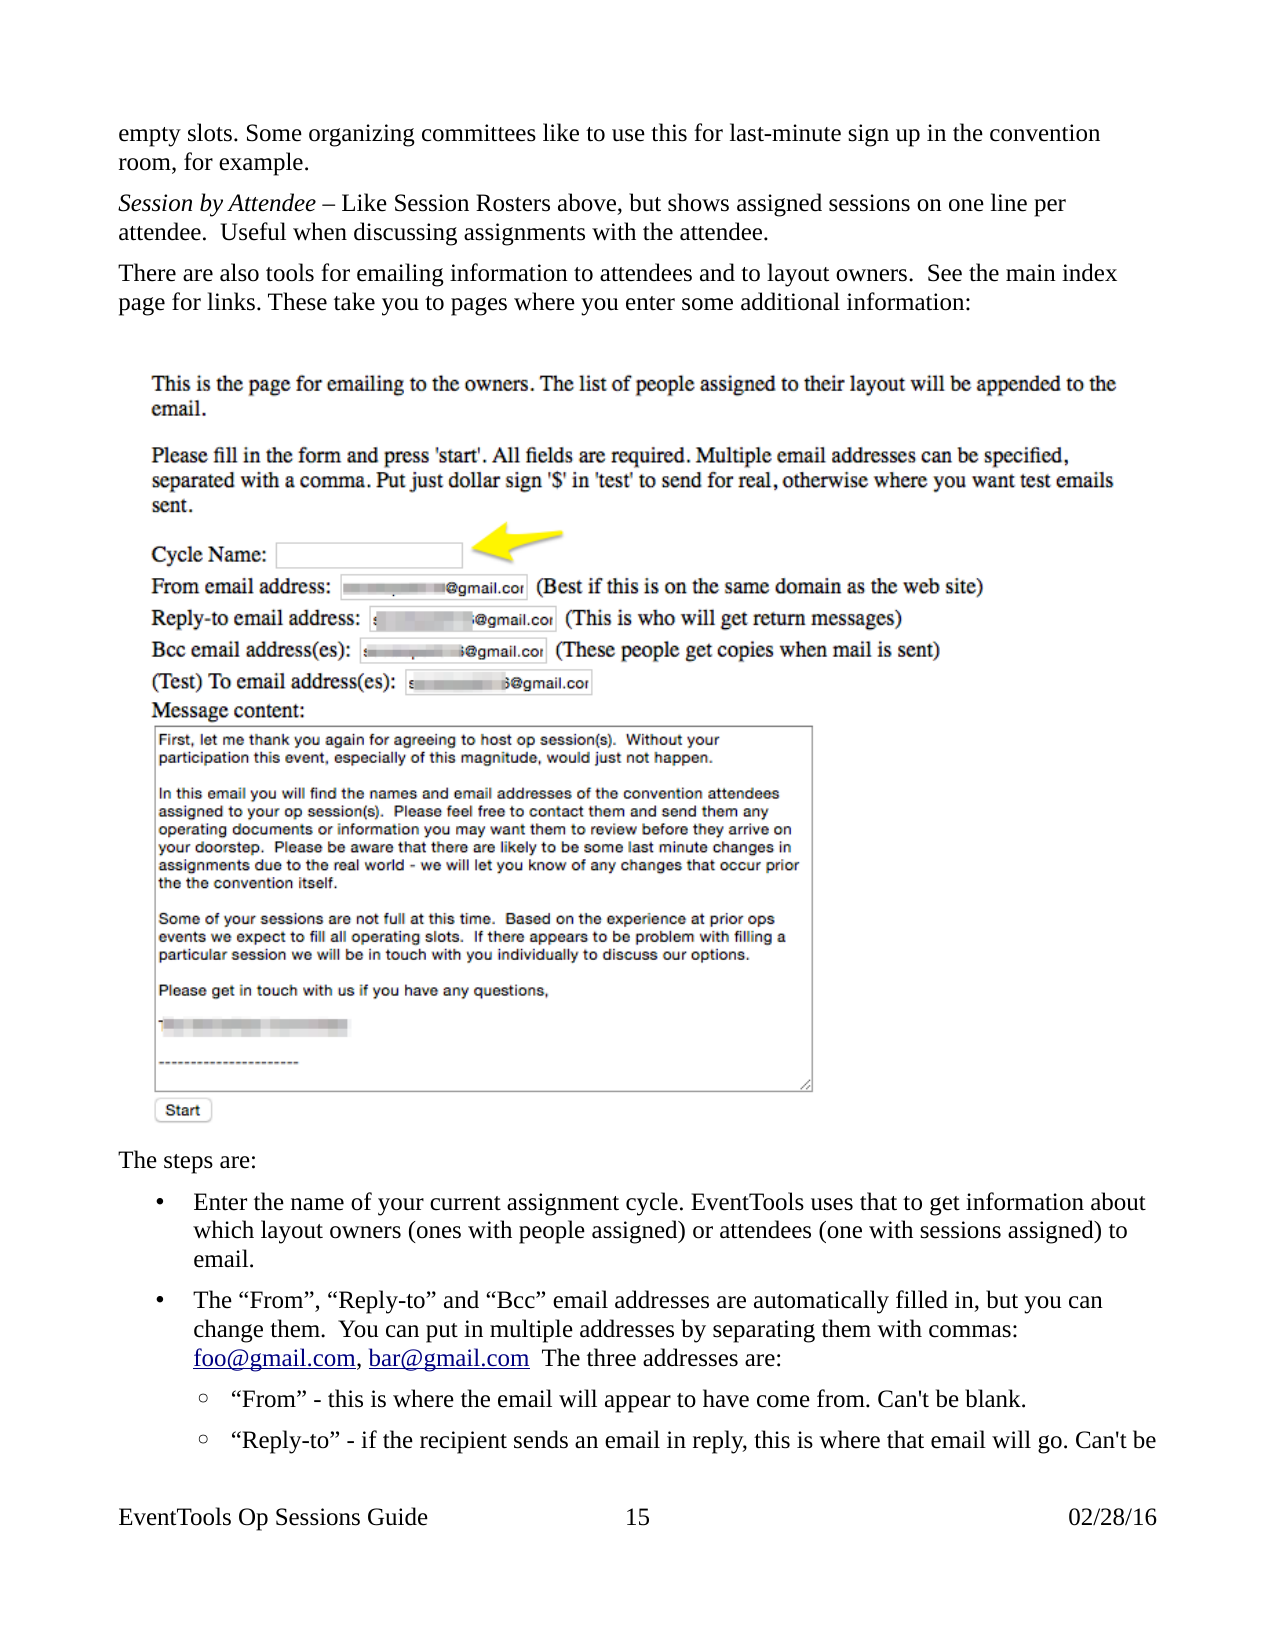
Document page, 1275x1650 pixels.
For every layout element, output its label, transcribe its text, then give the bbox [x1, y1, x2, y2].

list “From” - this is where the email will appear to have come from. Can't be blank. [193, 1384, 1157, 1413]
list Enter the name of your current assignment cycle. EventTools uses that to get information about which layout owners (ones with people assigned) or attendees (one with sessions assigned) to email. [156, 1187, 1157, 1273]
list “Reply-to” - if the recipient sends an email in reply, this is where that email will go. Can't be [193, 1426, 1157, 1454]
picture [145, 369, 1130, 1146]
text empty slots. Some organizing committees like to use this for last-minute sign up in the convention room, for example. [118, 118, 1157, 176]
text The steps are: [118, 369, 1157, 1174]
text Session by Attendee – Like Session Rosters above, but shows assigned sessions on one line per attendee. Useful when discussing assignments with the attendee. [118, 188, 1157, 246]
list The “From”, “Reply-to” and “Bcc” email addresses are automatically filled in, but you can change them. You can put in multiple addresses by separating them with commas: foo@gmail.com, bar@gmail.com The three addresses are: [156, 1286, 1157, 1372]
text There are also tools for emailing information to attendees and to layout owners. See the main index page for links. These take you to pages where you enter some additional information: [118, 258, 1157, 316]
